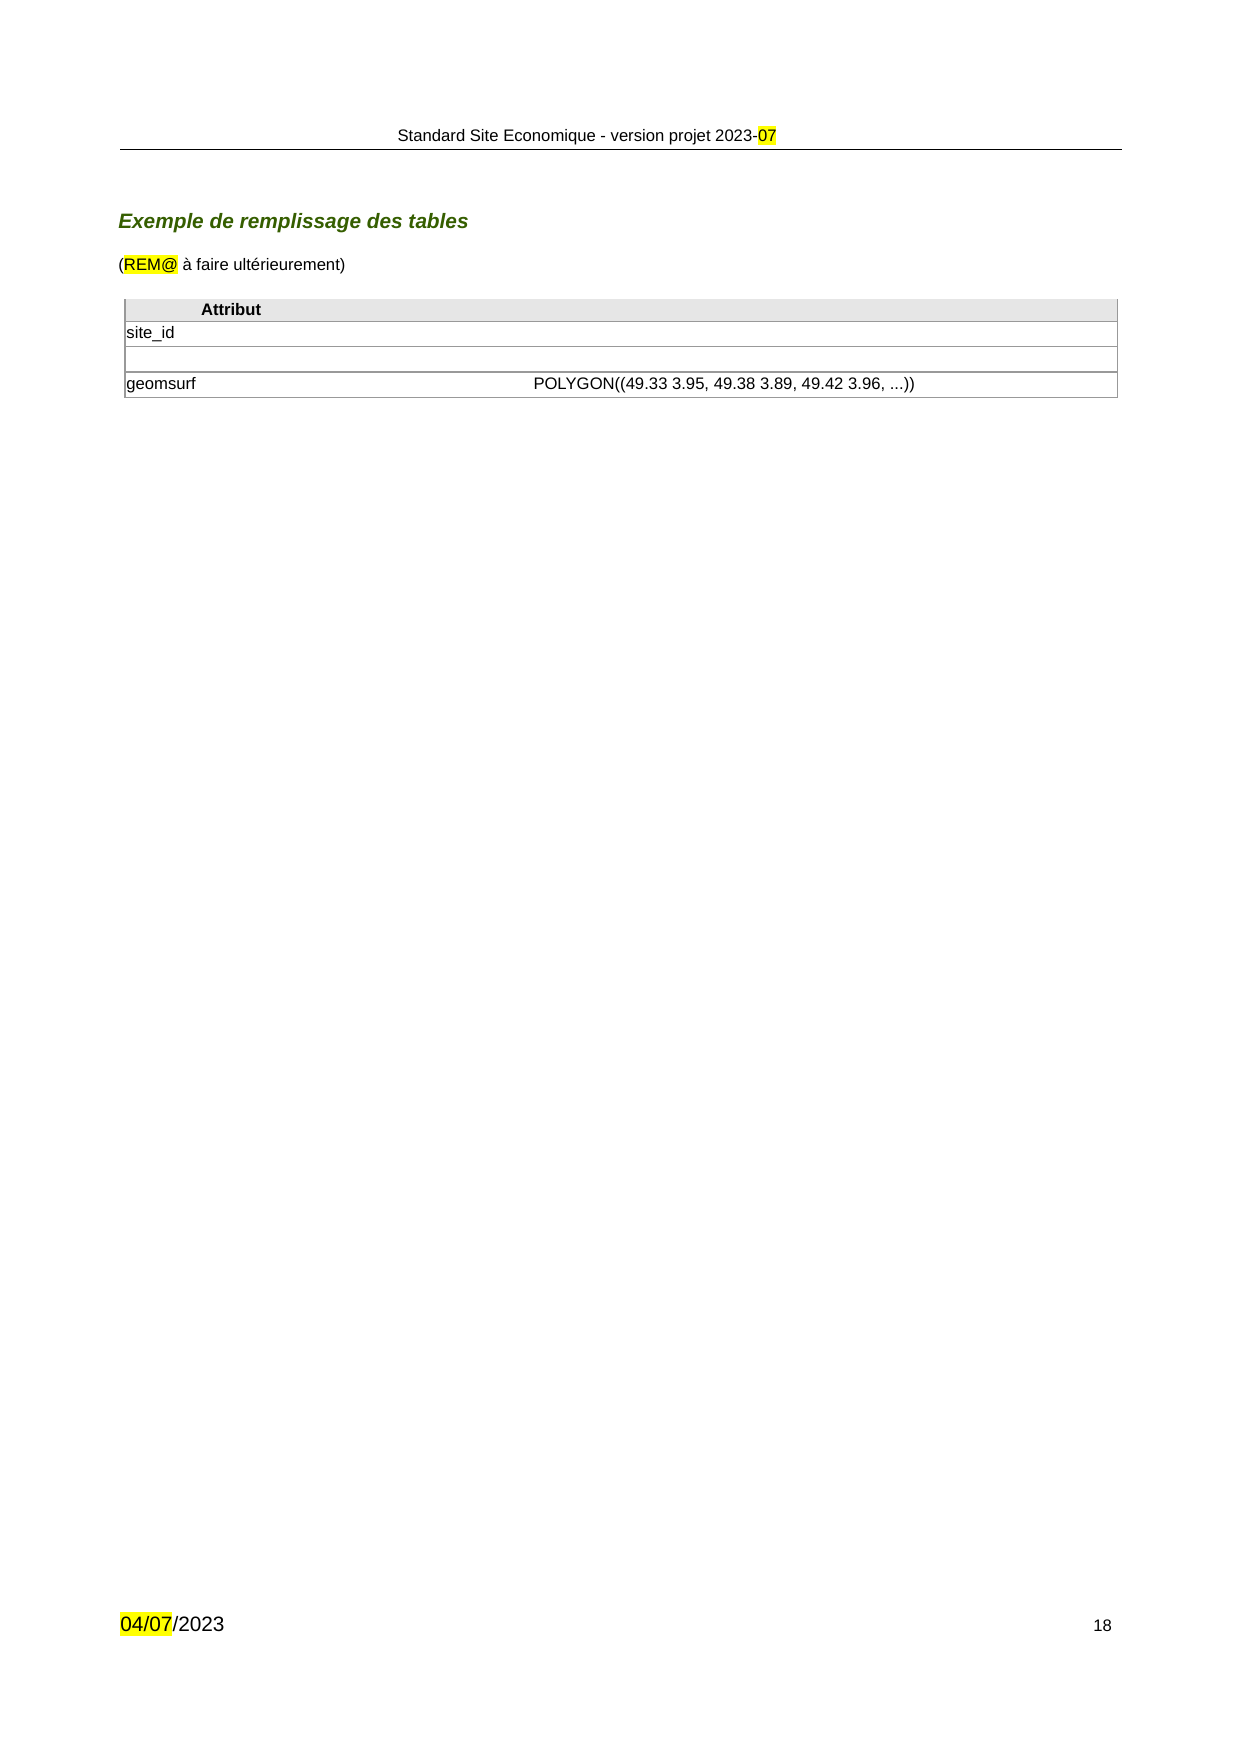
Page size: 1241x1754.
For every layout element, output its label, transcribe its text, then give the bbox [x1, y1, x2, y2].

text (REM@ à faire ultérieurement) [118, 255, 1116, 274]
table_cell [337, 322, 1117, 346]
table_cell POLYGON((49.33 3.95, 49.38 3.89, 49.42 3.96, ...)) [337, 373, 1117, 397]
table_cell [126, 347, 337, 371]
table_cell [337, 347, 1117, 371]
table_cell geomsurf [126, 373, 337, 397]
table_header [337, 299, 1117, 321]
table_cell site_id [126, 322, 337, 346]
table_header Attribut [126, 299, 337, 321]
subtitle Exemple de remplissage des tables [118, 209, 1122, 233]
